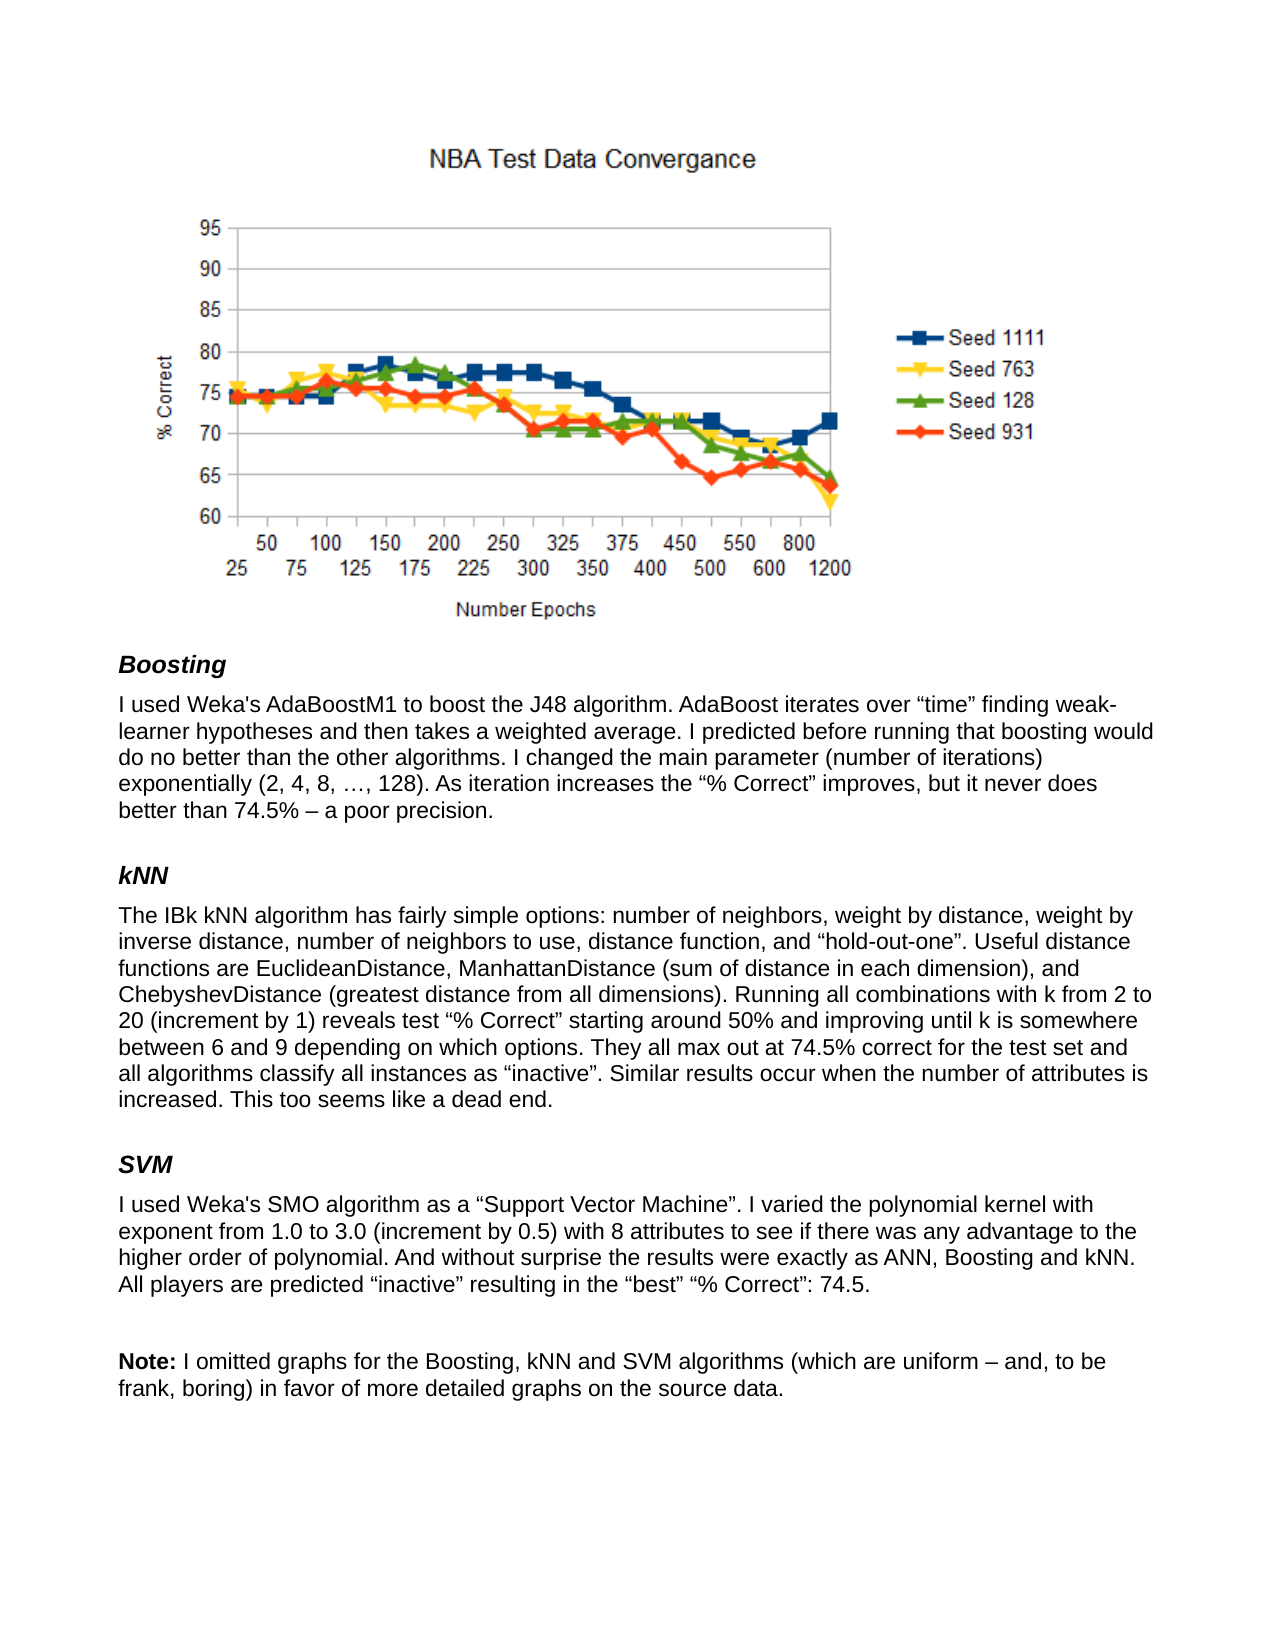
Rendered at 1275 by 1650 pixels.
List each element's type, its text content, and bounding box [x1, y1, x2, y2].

subtitle SVM [118, 1150, 1157, 1179]
text I used Weka's SMO algorithm as a “Support Vector Machine”. I varied the polynomial kernel with exponent from 1.0 to 3.0 (increment by 0.5) with 8 attributes to see if there was any advantage to the higher order of polynomial. And without surprise the results were exactly as ANN, Boosting and kNN. All players are predicted “inactive” resulting in the “best” “% Correct”: 74.5. [118, 1191, 1157, 1297]
text Note: I omitted graphs for the Boosting, kNN and SVM algorithms (which are uniform – and, to be frank, boring) in favor of more detailed graphs on the source data. [118, 1348, 1157, 1401]
subtitle kNN [118, 861, 1157, 889]
text I used Weka's AdaBoostM1 to boost the J48 algorithm. AdaBoost iterates over “time” finding weak-learner hypotheses and then takes a weighted average. I predicted before running that boosting would do no better than the other algorithms. I changed the main parameter (number of iterations) exponentially (2, 4, 8, …, 128). As iteration increases the “% Correct” improves, but it never does better than 74.5% – a poor precision. [118, 691, 1157, 823]
text The IBk kNN algorithm has fairly simple options: number of neighbors, weight by distance, weight by inverse distance, number of neighbors to use, distance function, and “hold-out-one”. Useful distance functions are EuclideanDistance, ManhattanDistance (sum of distance in each dimension), and ChebyshevDistance (greatest distance from all dimensions). Running all combinations with k from 2 to 20 (increment by 1) reveals test “% Correct” starting around 50% and improving until k is somewhere between 6 and 9 depending on which options. They all max out at 74.5% correct for the test set and all algorithms classify all instances as “inactive”. Similar results occur when the number of attributes is increased. This too seems like a dead end. [118, 902, 1157, 1113]
picture [120, 118, 1066, 651]
subtitle Boosting [118, 118, 1157, 679]
